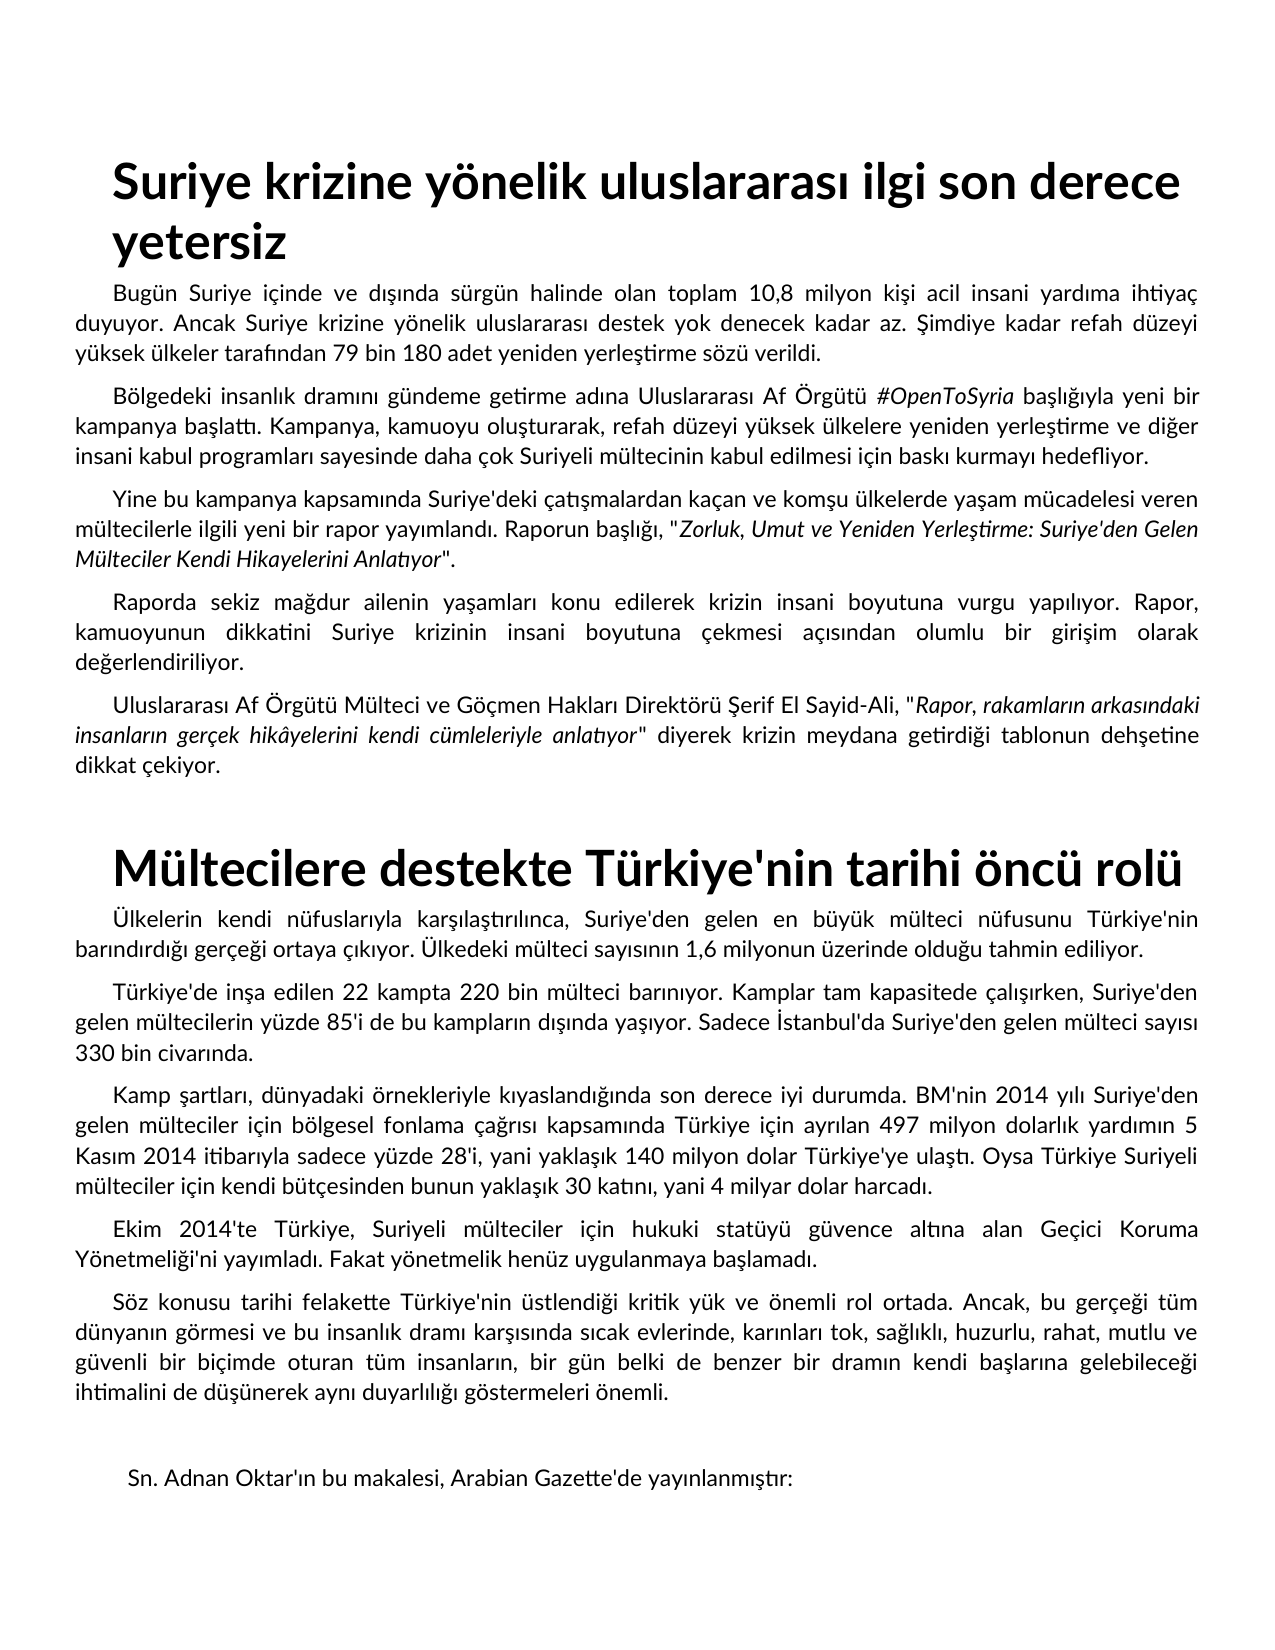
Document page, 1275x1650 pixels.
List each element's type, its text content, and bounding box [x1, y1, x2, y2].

text Raporda sekiz mağdur ailenin yaşamları konu edilerek krizin insani boyutuna vurgu yapılıyor. Rapor, kamuoyunun dikkatini Suriye krizinin insani boyutuna çekmesi açısından olumlu bir girişim olarak değerlendiriliyor. [75, 588, 1200, 676]
text Türkiye'de inşa edilen 22 kampta 220 bin mülteci barınıyor. Kamplar tam kapasitede çalışırken, Suriye'den gelen mültecilerin yüzde 85'i de bu kampların dışında yaşıyor. Sadece İstanbul'da Suriye'den gelen mülteci sayısı 330 bin civarında. [75, 978, 1200, 1066]
text Söz konusu tarihi felakette Türkiye'nin üstlendiği kritik yük ve önemli rol ortada. Ancak, bu gerçeği tüm dünyanın görmesi ve bu insanlık dramı karşısında sıcak evlerinde, karınları tok, sağlıklı, huzurlu, rahat, mutlu ve güvenli bir biçimde oturan tüm insanların, bir gün belki de benzer bir dramın kendi başlarına gelebileceği ihtimalini de düşünerek aynı duyarlılığı göstermeleri önemli. [75, 1287, 1200, 1405]
text Bugün Suriye içinde ve dışında sürgün halinde olan toplam 10,8 milyon kişi acil insani yardıma ihtiyaç duyuyor. Ancak Suriye krizine yönelik uluslararası destek yok denecek kadar az. Şimdiye kadar refah düzeyi yüksek ülkeler tarafından 79 bin 180 adet yeniden yerleştirme sözü verildi. [75, 278, 1200, 366]
text Bölgedeki insanlık dramını gündeme getirme adına Uluslararası Af Örgütü #OpenToSyria başlığıyla yeni bir kampanya başlattı. Kampanya, kamuoyu oluşturarak, refah düzeyi yüksek ülkelere yeniden yerleştirme ve diğer insani kabul programları sayesinde daha çok Suriyeli mültecinin kabul edilmesi için baskı kurmayı hedefliyor. [75, 381, 1200, 469]
text Sn. Adnan Oktar'ın bu makalesi, Arabian Gazette'de yayınlanmıştır: [127, 1463, 1177, 1491]
subtitle Mültecilere destekte Türkiye'nin tarihi öncü rolü [112, 837, 1200, 897]
text Yine bu kampanya kapsamında Suriye'deki çatışmalardan kaçan ve komşu ülkelerde yaşam mücadelesi veren mültecilerle ilgili yeni bir rapor yayımlandı. Raporun başlığı, "Zorluk, Umut ve Yeniden Yerleştirme: Suriye'den Gelen Mülteciler Kendi Hikayelerini Anlatıyor". [75, 484, 1200, 572]
text Ülkelerin kendi nüfuslarıyla karşılaştırılınca, Suriye'den gelen en büyük mülteci nüfusunu Türkiye'nin barındırdığı gerçeği ortaya çıkıyor. Ülkedeki mülteci sayısının 1,6 milyonun üzerinde olduğu tahmin ediliyor. [75, 905, 1200, 963]
text Uluslararası Af Örgütü Mülteci ve Göçmen Hakları Direktörü Şerif El Sayid-Ali, "Rapor, rakamların arkasındaki insanların gerçek hikâyelerini kendi cümleleriyle anlatıyor" diyerek krizin meydana getirdiği tablonun dehşetine dikkat çekiyor. [75, 691, 1200, 779]
text Kamp şartları, dünyadaki örnekleriyle kıyaslandığında son derece iyi durumda. BM'nin 2014 yılı Suriye'den gelen mülteciler için bölgesel fonlama çağrısı kapsamında Türkiye için ayrılan 497 milyon dolarlık yardımın 5 Kasım 2014 itibarıyla sadece yüzde 28'i, yani yaklaşık 140 milyon dolar Türkiye'ye ulaştı. Oysa Türkiye Suriyeli mülteciler için kendi bütçesinden bunun yaklaşık 30 katını, yani 4 milyar dolar harcadı. [75, 1081, 1200, 1199]
text Ekim 2014'te Türkiye, Suriyeli mülteciler için hukuki statüyü güvence altına alan Geçici Koruma Yönetmeliği'ni yayımladı. Fakat yönetmelik henüz uygulanmaya başlamadı. [75, 1214, 1200, 1272]
subtitle Suriye krizine yönelik uluslararası ilgi son derece yetersiz [112, 150, 1200, 270]
